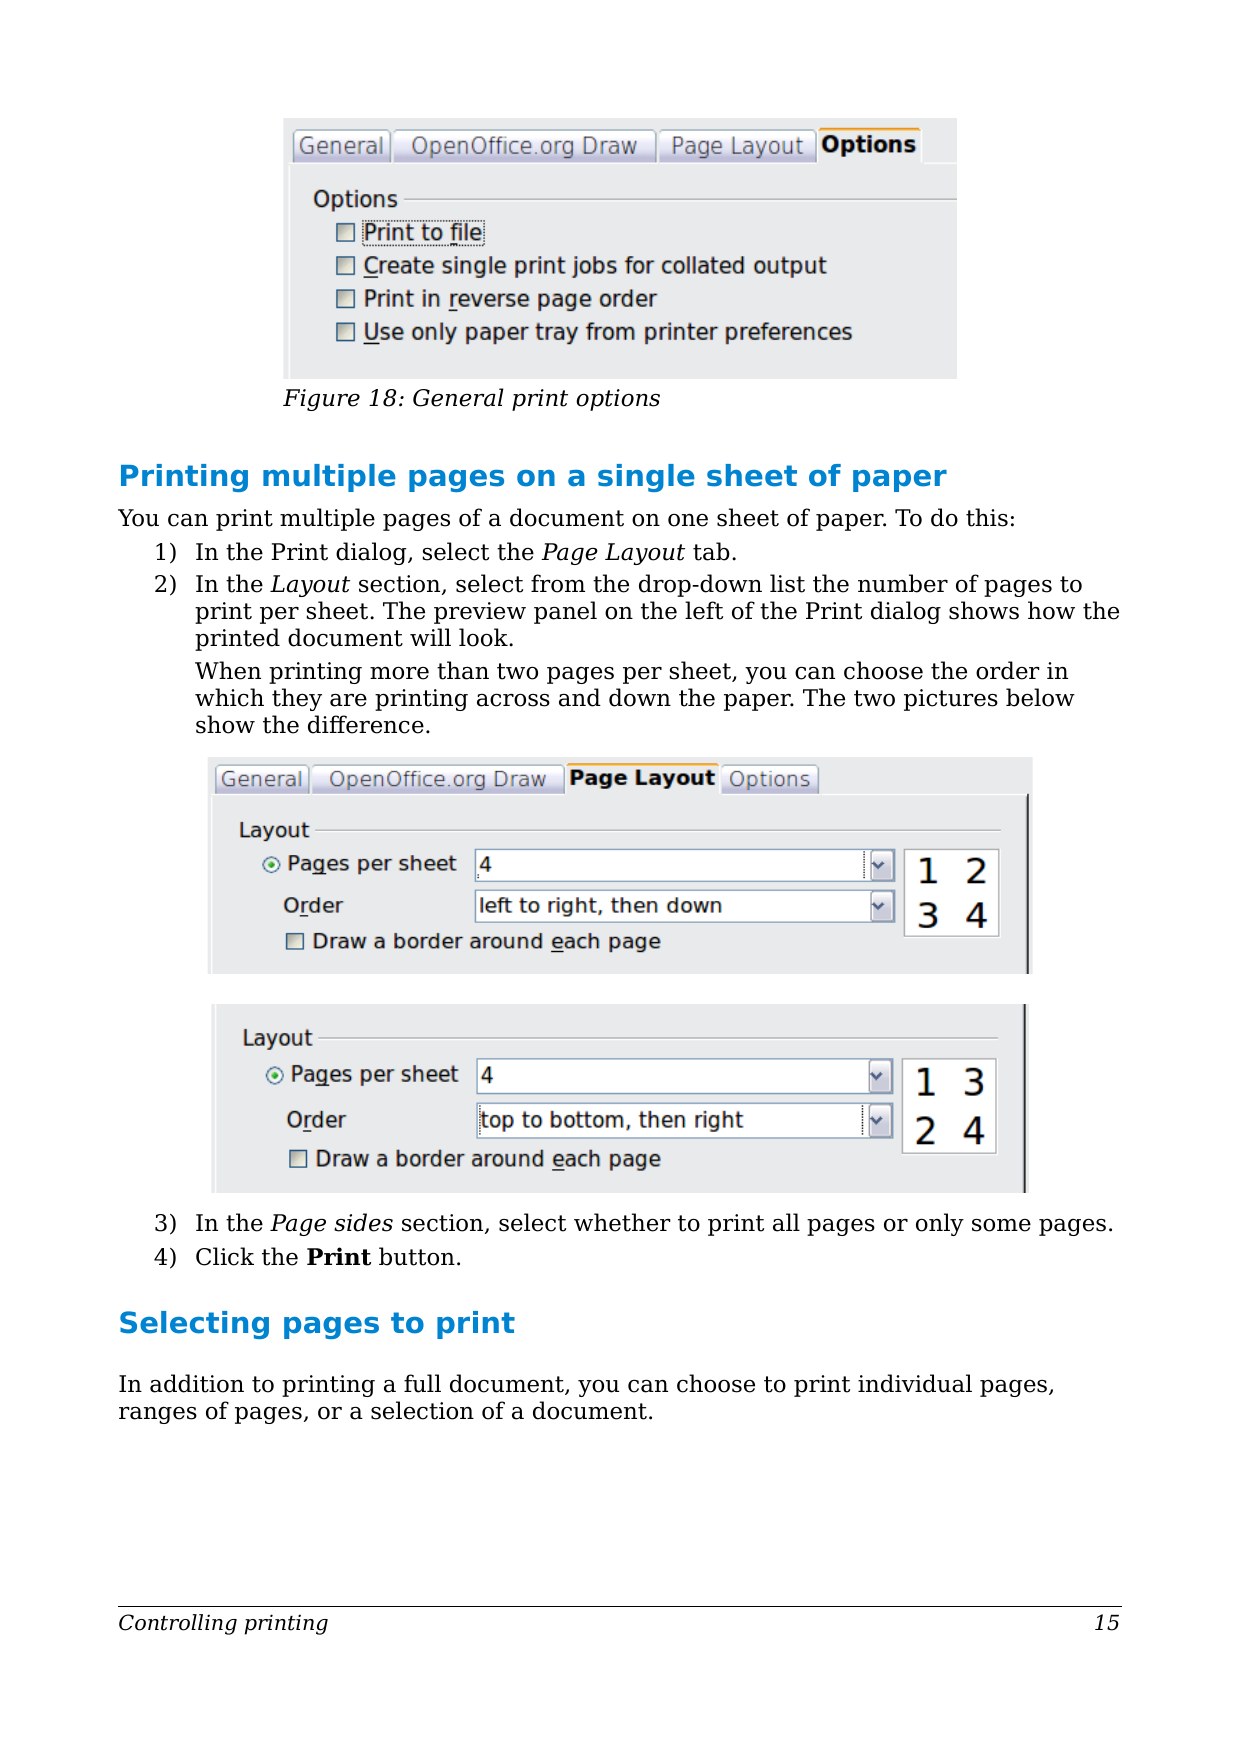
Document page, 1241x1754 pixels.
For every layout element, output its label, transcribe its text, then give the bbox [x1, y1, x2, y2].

list In the Print dialog, select the Page Layout tab. [177, 539, 1122, 565]
list Click the Print button. [177, 1244, 1122, 1271]
text Figure 18: General print options [283, 386, 957, 412]
text In addition to printing a full document, you can choose to print individual pages, ranges of pages, or a selection of a document. [118, 1371, 1122, 1425]
subtitle Printing multiple pages on a single sheet of paper [118, 459, 1122, 493]
list In the Page sides section, select whether to print all pages or only some pages. [177, 1211, 1122, 1237]
list When printing more than two pages per sheet, you can choose the order in which they are printing across and down the paper. The two pictures below show the difference. [195, 658, 1122, 738]
picture [283, 118, 957, 379]
subtitle Selecting pages to print [118, 1306, 1122, 1340]
list In the Layout section, select from the drop-down list the number of pages to print per sheet. The preview panel on the left of the Print dialog shows how the printed document will look. [177, 572, 1122, 652]
list You can print multiple pages of a document on one sheet of paper. To do this: [118, 505, 1122, 532]
picture [207, 757, 1033, 974]
picture [211, 1004, 1029, 1193]
